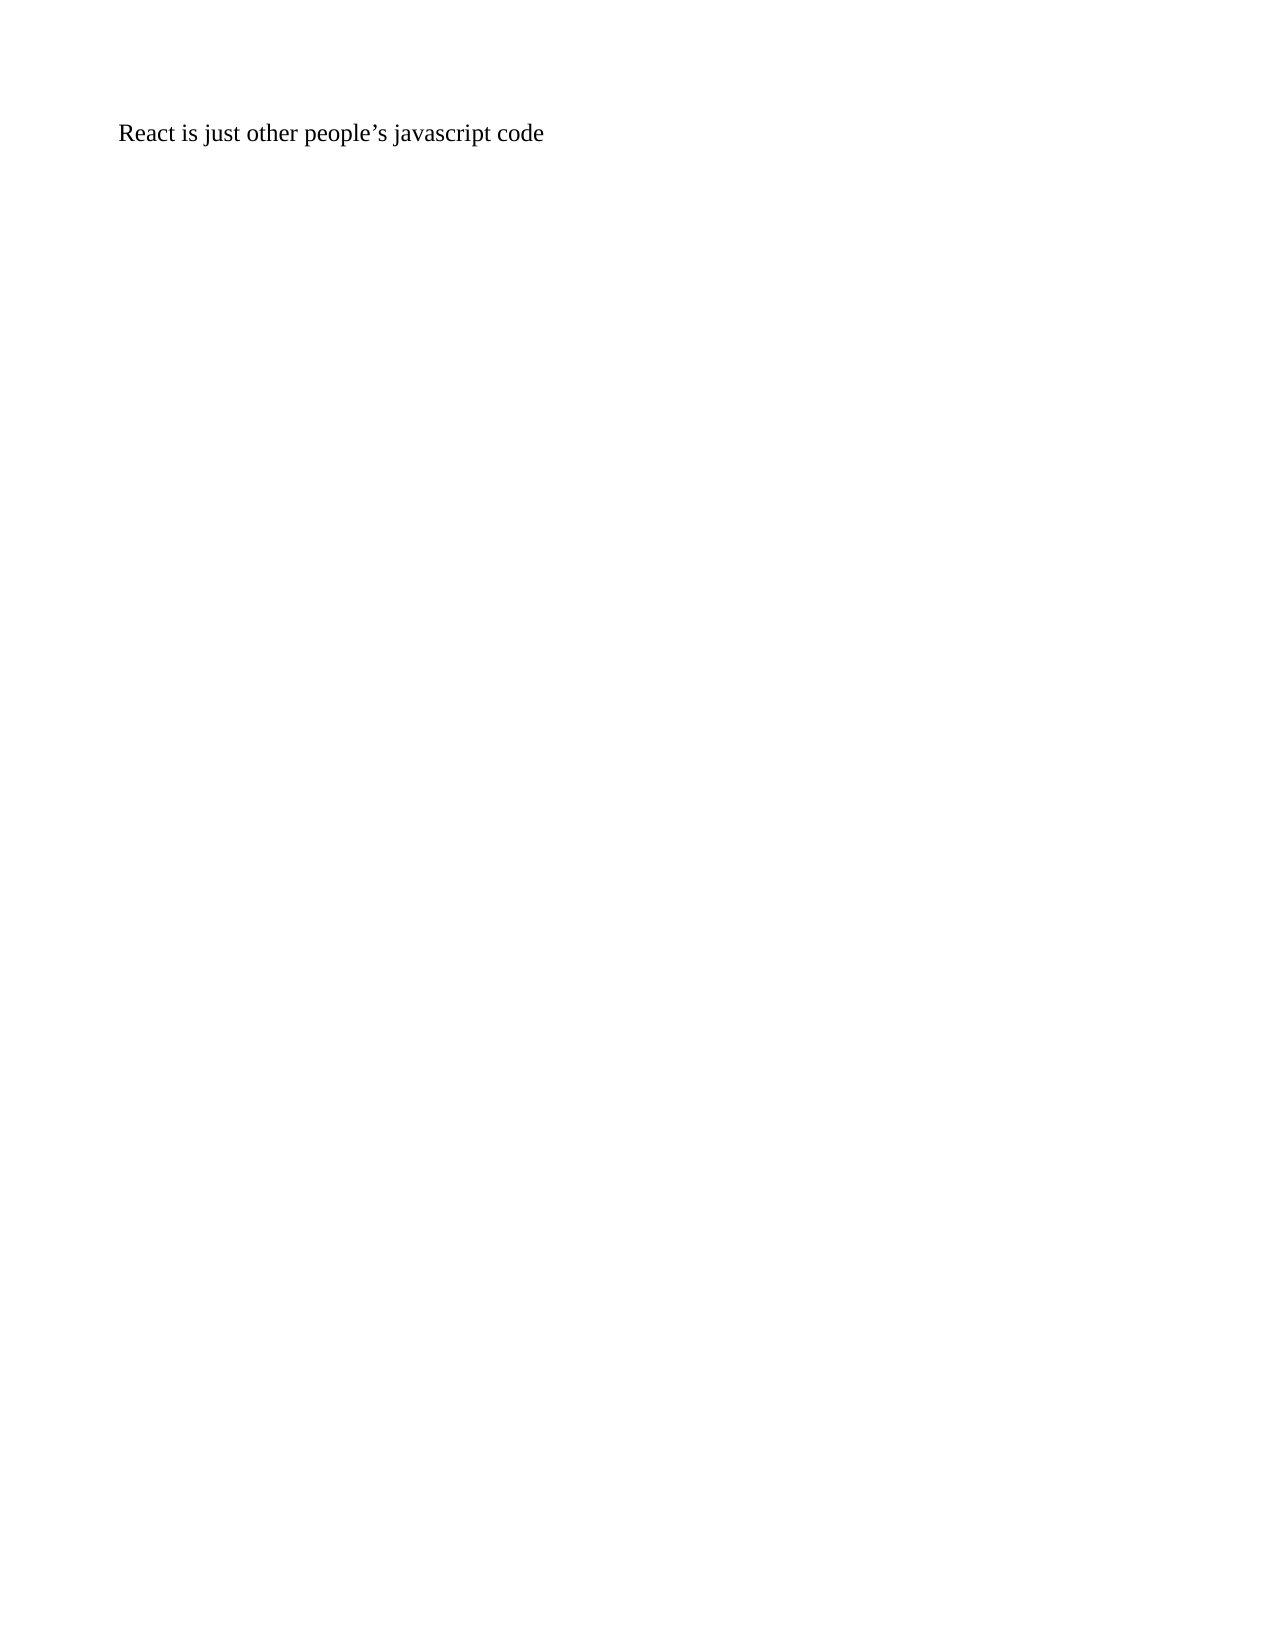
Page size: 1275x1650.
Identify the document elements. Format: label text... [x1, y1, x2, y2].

text React is just other people’s javascript code [118, 118, 1157, 147]
